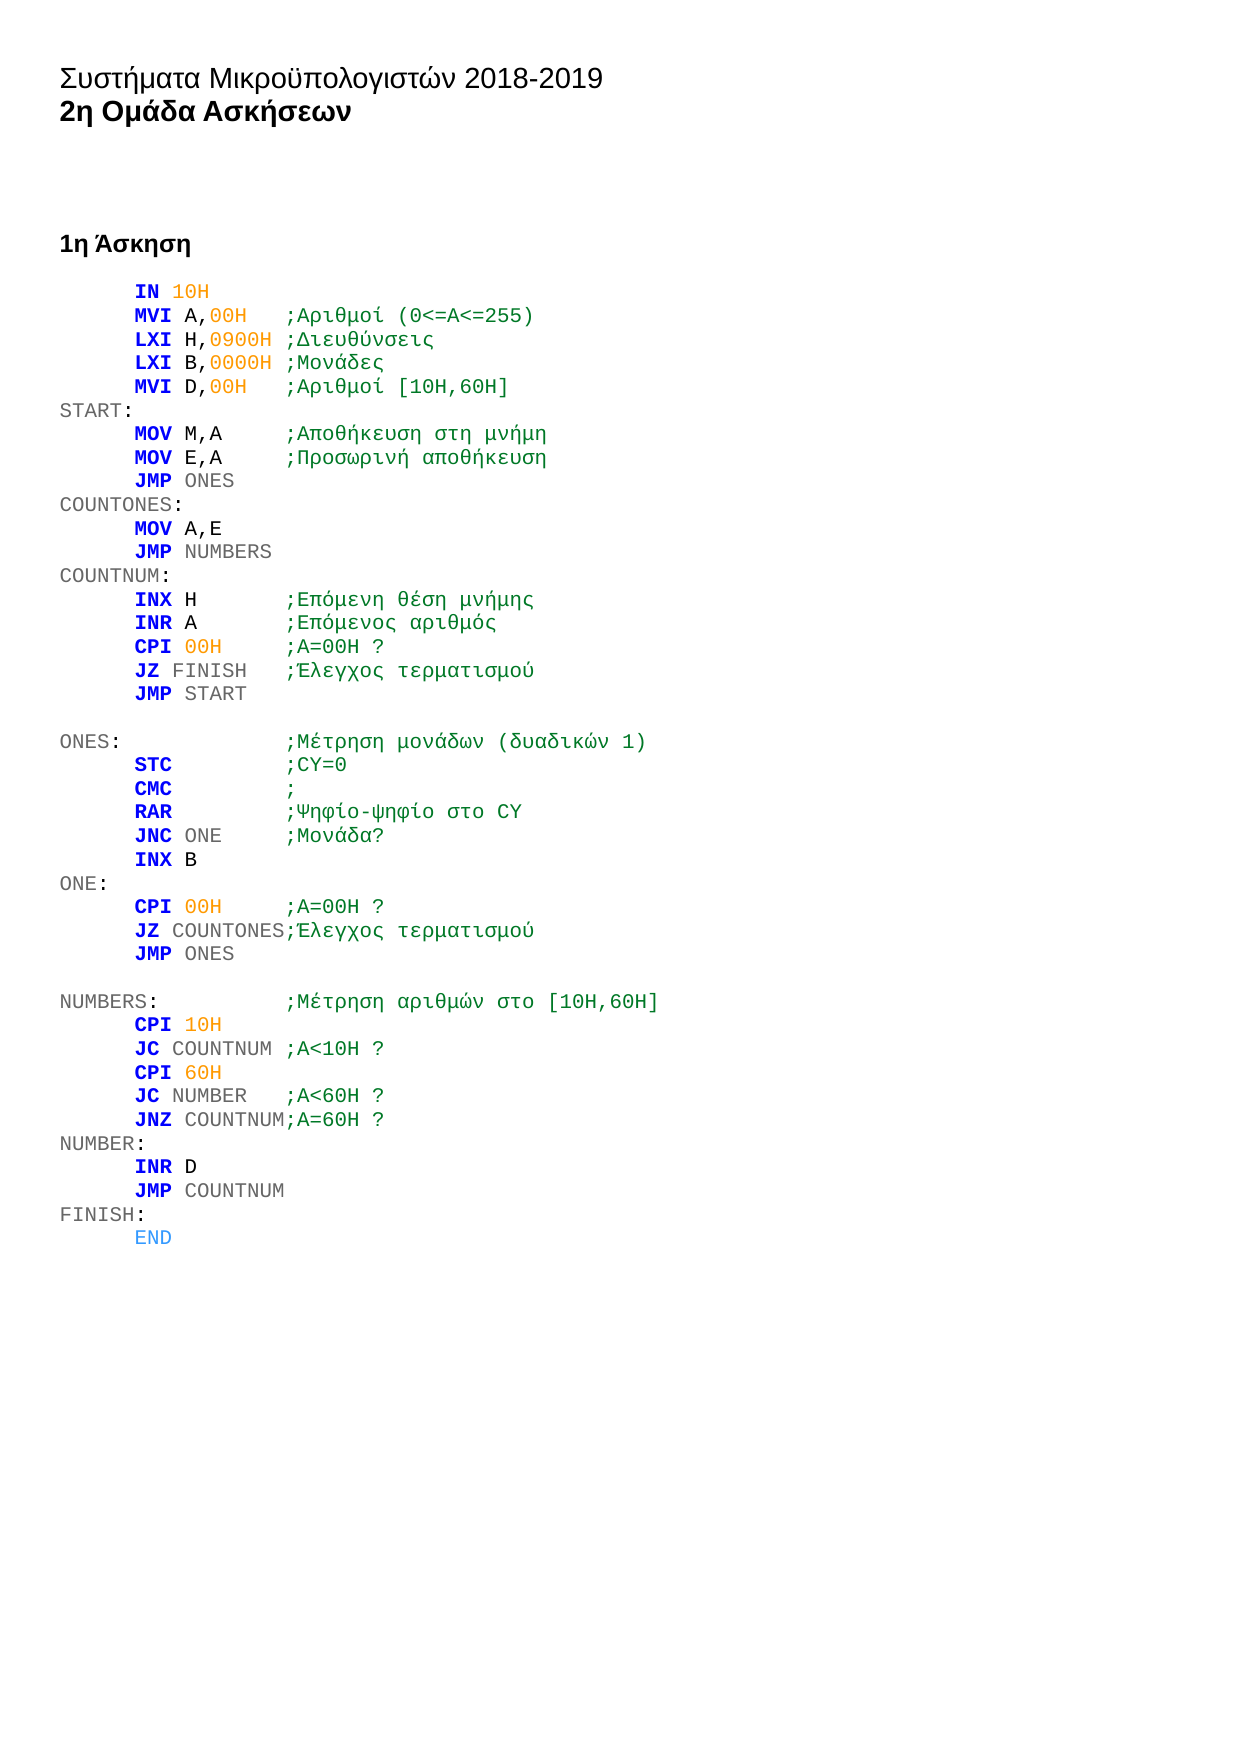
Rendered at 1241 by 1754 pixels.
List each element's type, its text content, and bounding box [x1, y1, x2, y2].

text JMP ONES [59, 471, 1181, 494]
text CPI 60H [59, 1062, 1181, 1085]
text MOV A,E [59, 518, 1181, 541]
text INR A ;Επόμενος αριθμός [59, 612, 1181, 636]
text JMP START [59, 683, 1181, 707]
text JZ FINISH ;Έλεγχος τερματισμού [59, 660, 1181, 683]
text STC ;CY=0 [59, 754, 1181, 778]
text CPI 00H ;Α=00Η ? [59, 896, 1181, 920]
text MOV E,A ;Προσωρινή αποθήκευση [59, 447, 1181, 471]
text LXI H,0900H ;Διευθύνσεις [59, 329, 1181, 352]
text 1η Άσκηση [59, 229, 1181, 257]
text COUNTONES: [59, 494, 1181, 518]
text LXI B,0000H ;Μονάδες [59, 352, 1181, 376]
text INX B [59, 849, 1181, 872]
text JNZ COUNTNUM;Α=60H ? [59, 1109, 1181, 1133]
text FINISH: [59, 1203, 1181, 1227]
text NUMBER: [59, 1133, 1181, 1156]
text JMP ONES [59, 943, 1181, 967]
text END [59, 1227, 1181, 1251]
text MVI D,00H ;Αριθμοί [10Η,60Η] [59, 376, 1181, 399]
text ONES: ;Μέτρηση μονάδων (δυαδικών 1) [59, 731, 1181, 754]
text 2η Ομάδα Ασκήσεων [59, 94, 1181, 128]
text ONE: [59, 872, 1181, 896]
text JZ COUNTONES;Έλεγχος τερματισμού [59, 920, 1181, 943]
text MVI A,00H ;Αριθμοί (0<=Α<=255) [59, 305, 1181, 329]
text JC NUMBER ;Α<60H ? [59, 1085, 1181, 1109]
text JNC ONE ;Μονάδα? [59, 825, 1181, 849]
text IN 10H [59, 281, 1181, 305]
text RAR ;Ψηφίο-ψηφίο στο CY [59, 802, 1181, 825]
text CMC ; [59, 778, 1181, 802]
text CPI 00H ;Α=00Η ? [59, 636, 1181, 660]
text INX H ;Επόμενη θέση μνήμης [59, 589, 1181, 612]
text COUNTNUM: [59, 565, 1181, 589]
text NUMBERS: ;Μέτρηση αριθμών στο [10Η,60Η] [59, 991, 1181, 1014]
text CPI 10H [59, 1014, 1181, 1038]
text INR D [59, 1156, 1181, 1180]
text MOV M,A ;Αποθήκευση στη μνήμη [59, 423, 1181, 447]
text Συστήματα Μικροϋπολογιστών 2018-2019 [59, 61, 1181, 94]
text JC COUNTNUM ;A<10H ? [59, 1038, 1181, 1062]
text JMP COUNTNUM [59, 1180, 1181, 1203]
text JMP NUMBERS [59, 541, 1181, 565]
text START: [59, 399, 1181, 423]
